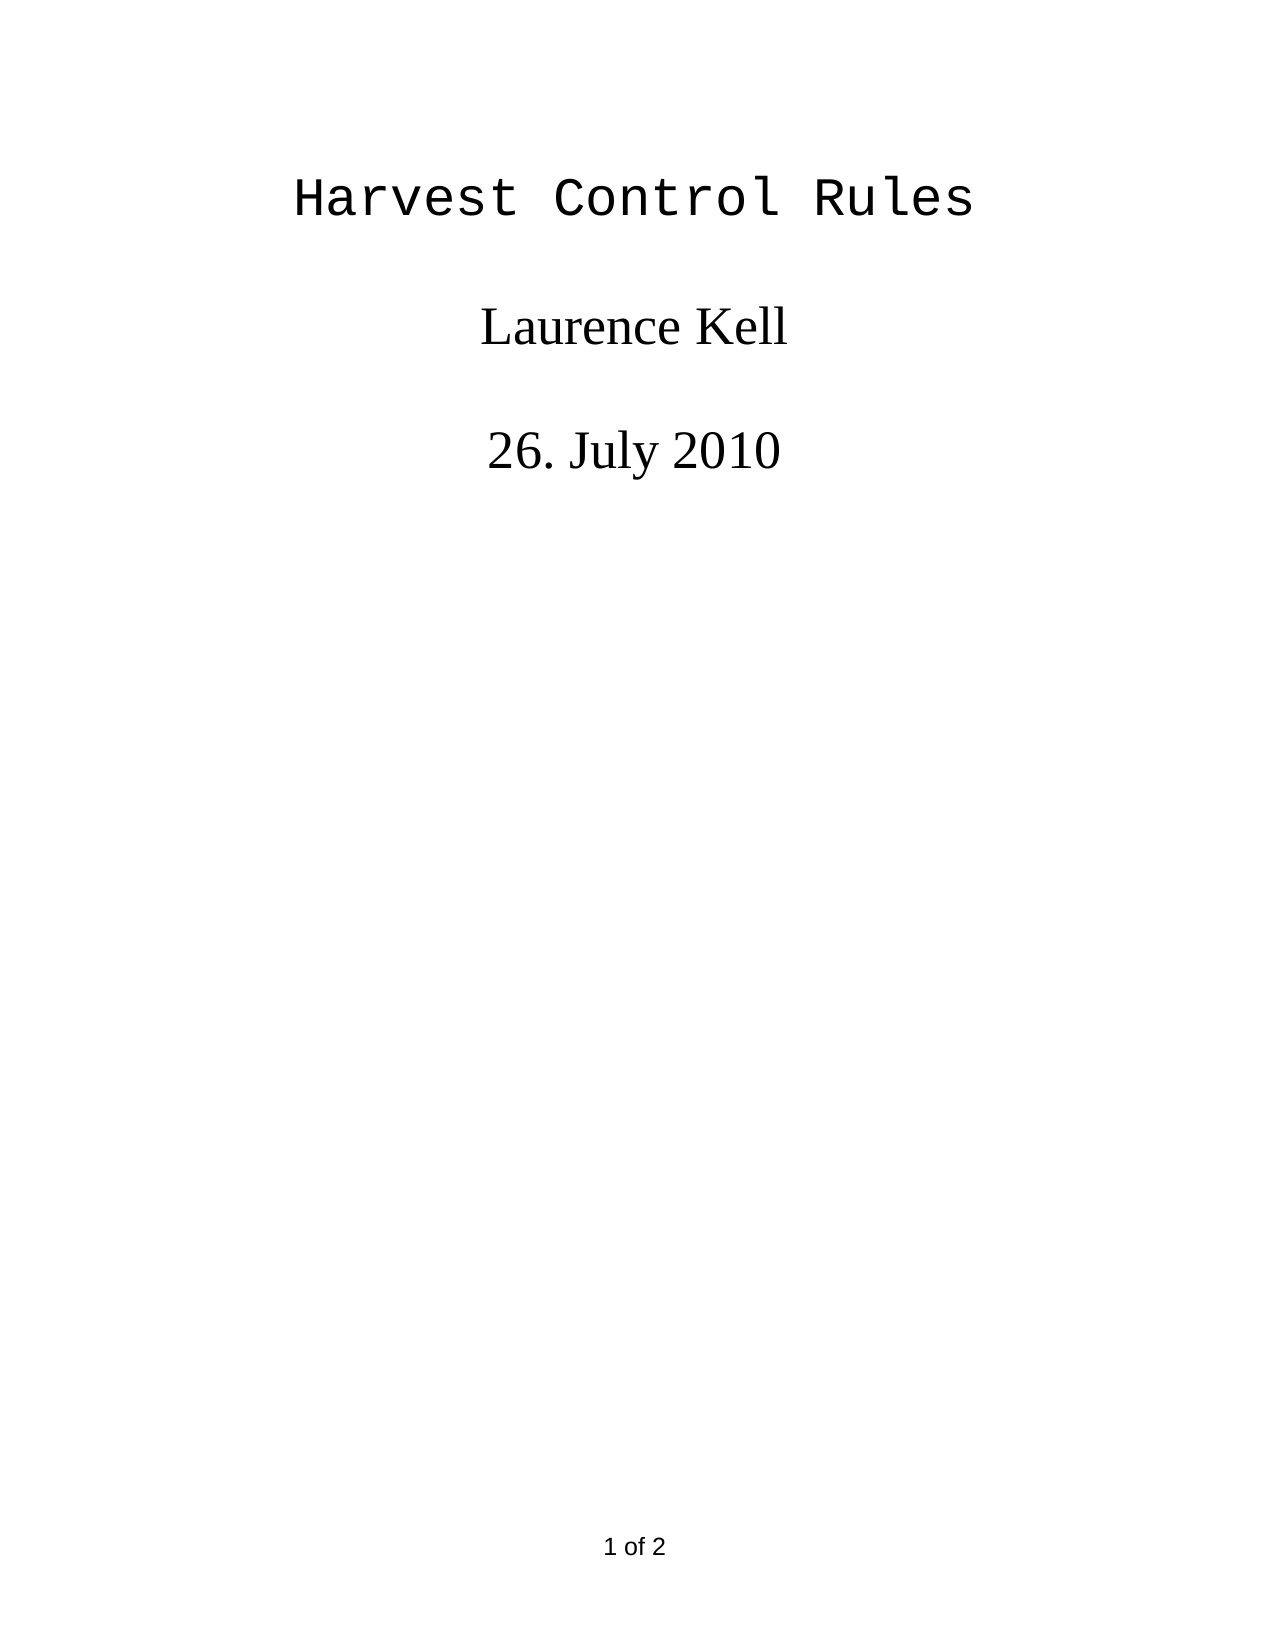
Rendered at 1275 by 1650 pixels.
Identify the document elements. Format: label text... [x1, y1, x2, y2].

text 26. July 2010 [120, 418, 1149, 481]
text Harvest Control Rules [120, 170, 1149, 232]
text Laurence Kell [120, 294, 1149, 356]
